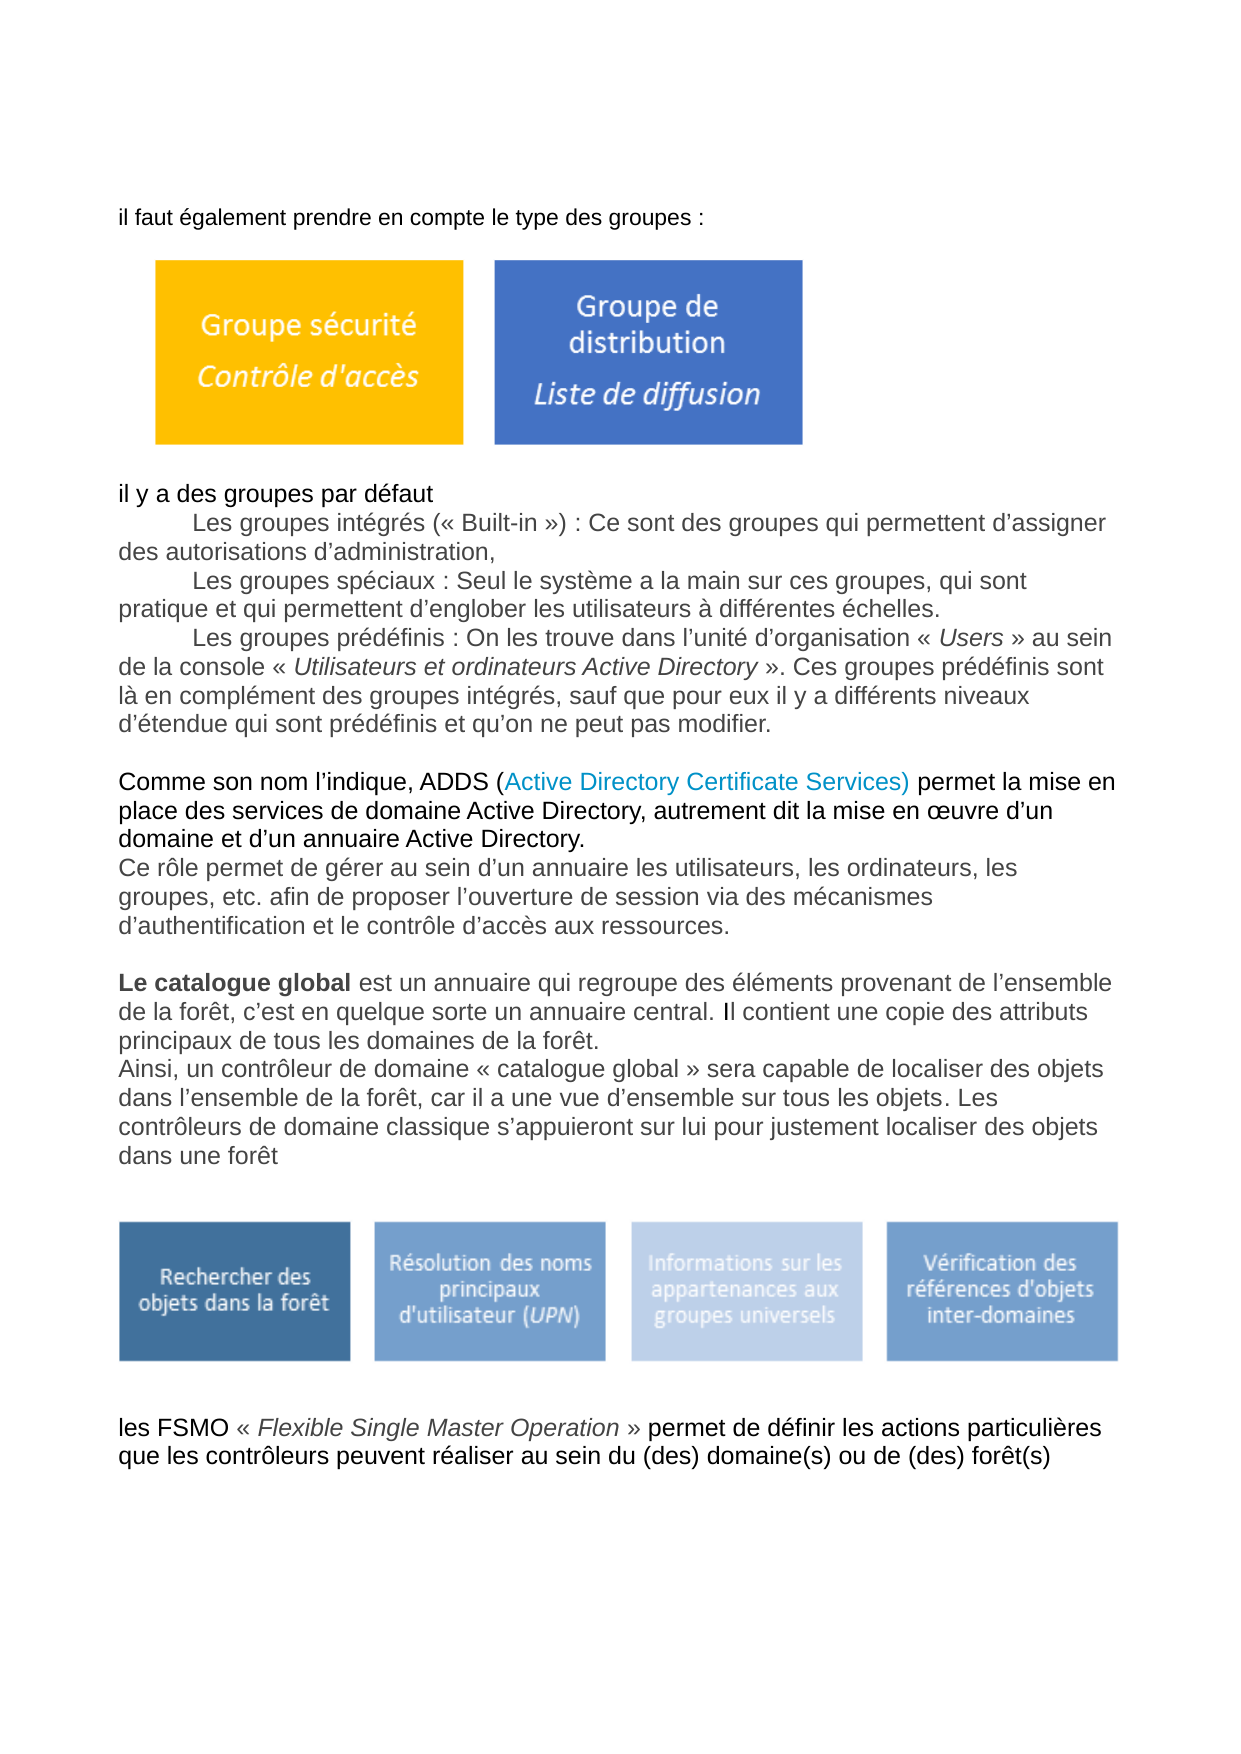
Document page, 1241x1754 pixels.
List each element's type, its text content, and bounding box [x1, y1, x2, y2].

text Les groupes prédéfinis : On les trouve dans l’unité d’organisation « Users » au sein de la console « Utilisateurs et ordinateurs Active Directory ». Ces groupes prédéfinis sont là en complément des groupes intégrés, sauf que pour eux il y a différents niveaux d’étendue qui sont prédéfinis et qu’on ne peut pas modifier. [118, 623, 1122, 738]
text Le catalogue global est un annuaire qui regroupe des éléments provenant de l’ensemble de la forêt, c’est en quelque sorte un annuaire central. Il contient une copie des attributs principaux de tous les domaines de la forêt. [118, 968, 1122, 1054]
text Ce rôle permet de gérer au sein d’un annuaire les utilisateurs, les ordinateurs, les groupes, etc. afin de proposer l’ouverture de session via des mécanismes d’authentification et le contrôle d’accès aux ressources. [118, 853, 1122, 939]
text Les groupes spéciaux : Seul le système a la main sur ces groupes, qui sont pratique et qui permettent d’englober les utilisateurs à différentes échelles. [118, 566, 1122, 623]
text les FSMO « Flexible Single Master Operation » permet de définir les actions particulières que les contrôleurs peuvent réaliser au sein du (des) domaine(s) ou de (des) forêt(s) [118, 1412, 1122, 1470]
picture [118, 259, 839, 446]
text Comme son nom l’indique, ADDS (Active Directory Certificate Services) permet la mise en place des services de domaine Active Directory, autrement dit la mise en œuvre d’un domaine et d’un annuaire Active Directory. [118, 767, 1122, 853]
text il y a des groupes par défaut [118, 479, 1122, 508]
text Ainsi, un contrôleur de domaine « catalogue global » sera capable de localiser des objets dans l’ensemble de la forêt, car il a une vue d’ensemble sur tous les objets. Les contrôleurs de domaine classique s’appuieront sur lui pour justement localiser des objets dans une forêt [118, 1054, 1122, 1169]
text Les groupes intégrés (« Built-in ») : Ce sont des groupes qui permettent d’assigner des autorisations d’administration, [118, 508, 1122, 566]
text il faut également prendre en compte le type des groupes : [118, 204, 1122, 231]
picture [118, 1198, 1120, 1384]
